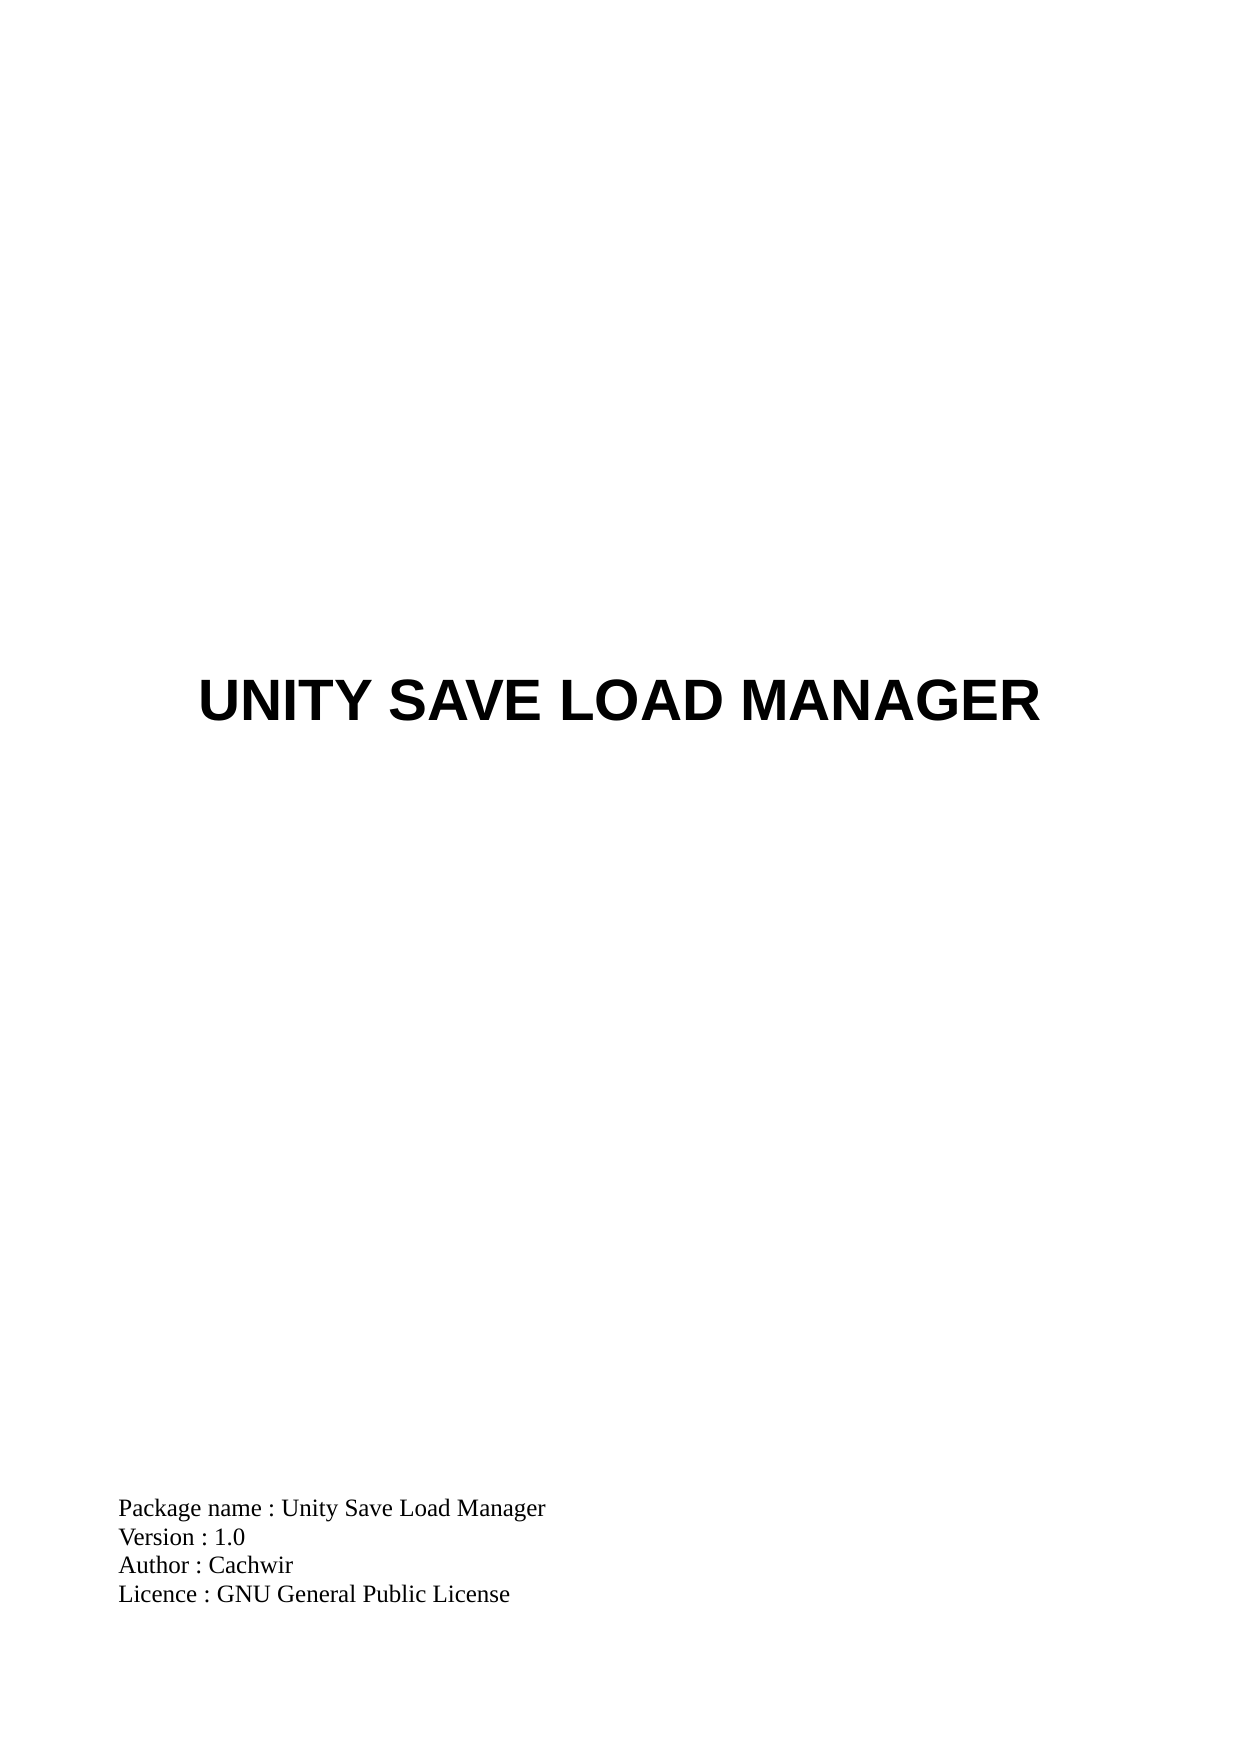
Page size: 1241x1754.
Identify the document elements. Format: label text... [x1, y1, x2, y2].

text Author : Cachwir [118, 1551, 1122, 1579]
text Version : 1.0 [118, 1522, 1122, 1551]
text Package name : Unity Save Load Manager [118, 1493, 1122, 1522]
text Licence : GNU General Public License [118, 1579, 1122, 1608]
title UNITY SAVE LOAD MANAGER [118, 666, 1122, 733]
